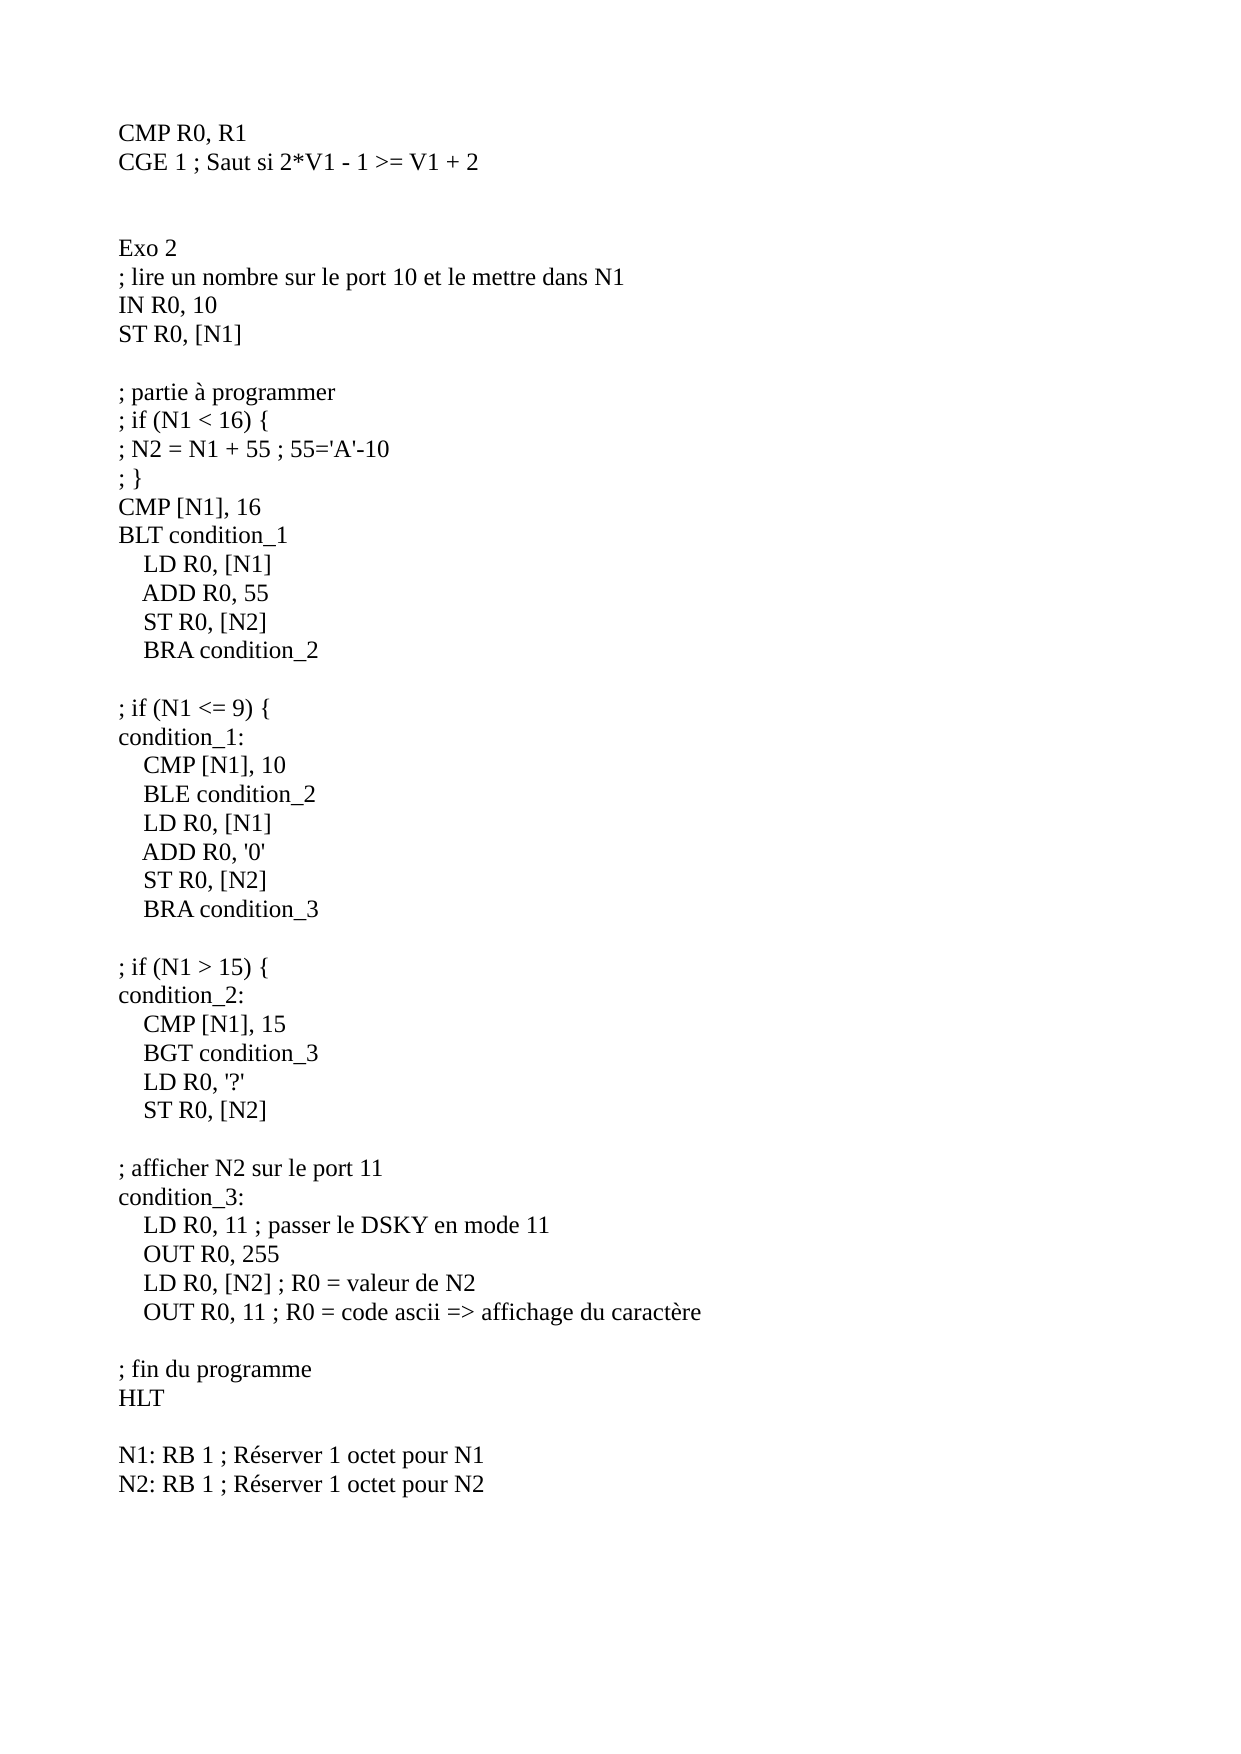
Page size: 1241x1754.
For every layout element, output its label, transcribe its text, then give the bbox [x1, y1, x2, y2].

text ; fin du programme [118, 1354, 1122, 1383]
text CMP [N1], 16 [118, 492, 1122, 521]
text ST R0, [N2] [118, 607, 1122, 636]
text LD R0, [N1] [118, 549, 1122, 578]
text ST R0, [N2] [118, 866, 1122, 894]
text N2: RB 1 ; Réserver 1 octet pour N2 [118, 1469, 1122, 1498]
text ; lire un nombre sur le port 10 et le mettre dans N1 [118, 262, 1122, 291]
text CMP [N1], 15 [118, 1009, 1122, 1038]
text N1: RB 1 ; Réserver 1 octet pour N1 [118, 1441, 1122, 1469]
text condition_2: [118, 981, 1122, 1009]
text IN R0, 10 [118, 291, 1122, 319]
text ; afficher N2 sur le port 11 [118, 1153, 1122, 1182]
text ST R0, [N1] [118, 319, 1122, 348]
text ST R0, [N2] [118, 1096, 1122, 1124]
text LD R0, 11 ; passer le DSKY en mode 11 [118, 1211, 1122, 1239]
text OUT R0, 255 [118, 1239, 1122, 1268]
text HLT [118, 1383, 1122, 1412]
text LD R0, [N2] ; R0 = valeur de N2 [118, 1268, 1122, 1297]
text BRA condition_2 [118, 636, 1122, 664]
text ; partie à programmer [118, 377, 1122, 406]
text CMP R0, R1 [118, 118, 1122, 147]
text CGE 1 ; Saut si 2*V1 - 1 >= V1 + 2 [118, 147, 1122, 176]
text BGT condition_3 [118, 1038, 1122, 1067]
text LD R0, [N1] [118, 808, 1122, 837]
text BLE condition_2 [118, 779, 1122, 808]
text BLT condition_1 [118, 521, 1122, 549]
text OUT R0, 11 ; R0 = code ascii => affichage du caractère [118, 1297, 1122, 1326]
text ; if (N1 <= 9) { [118, 693, 1122, 722]
text ADD R0, '0' [118, 837, 1122, 866]
text ; if (N1 < 16) { [118, 406, 1122, 434]
text Exo 2 [118, 233, 1122, 262]
text ADD R0, 55 [118, 578, 1122, 607]
text LD R0, '?' [118, 1067, 1122, 1096]
text ; if (N1 > 15) { [118, 952, 1122, 981]
text condition_1: [118, 722, 1122, 751]
text condition_3: [118, 1182, 1122, 1211]
text BRA condition_3 [118, 894, 1122, 923]
text ; } [118, 463, 1122, 492]
text ; N2 = N1 + 55 ; 55='A'-10 [118, 434, 1122, 463]
text CMP [N1], 10 [118, 751, 1122, 779]
